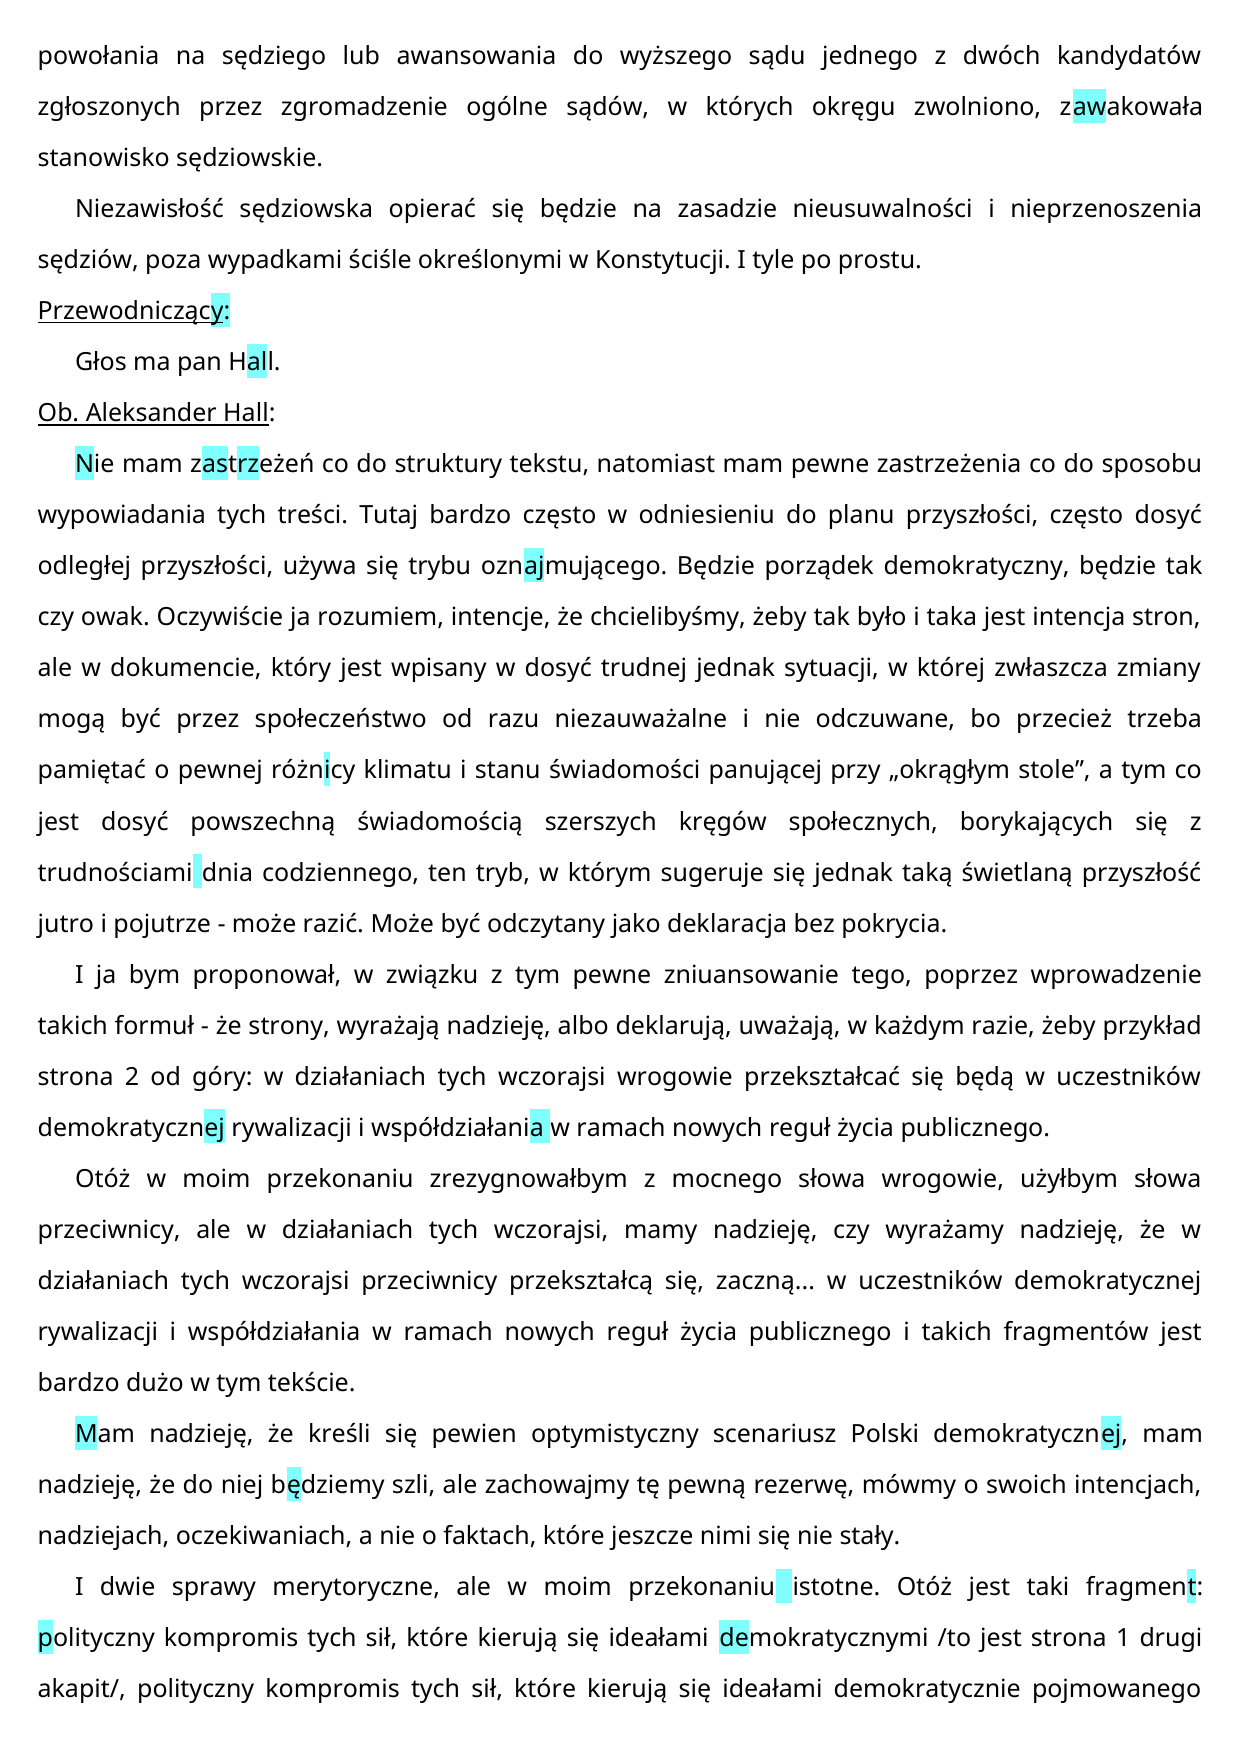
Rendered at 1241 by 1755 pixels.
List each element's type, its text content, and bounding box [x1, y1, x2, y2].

text powołania na sędziego lub awansowania do wyższego sądu jednego z dwóch kandydatów zgłoszonych przez zgromadzenie ogólne sądów, w których okręgu zwolniono, zawakowała stanowisko sędziowskie. [37, 37, 1203, 174]
text Mam nadzieję, że kreśli się pewien optymistyczny scenariusz Polski demokratycznej, mam nadzieję, że do niej będziemy szli, ale zachowajmy tę pewną rezerwę, mówmy o swoich intencjach, nadziejach, oczekiwaniach, a nie o faktach, które jeszcze nimi się nie stały. [37, 1416, 1203, 1552]
text Ob. Aleksander Hall: [37, 395, 1203, 429]
text Otóż w moim przekonaniu zrezygnowałbym z mocnego słowa wrogowie, użyłbym słowa przeciwnicy, ale w działaniach tych wczorajsi, mamy nadzieję, czy wyrażamy nadzieję, że w działaniach tych wczorajsi przeciwnicy przekształcą się, zaczną... w uczestników demokratycznej rywalizacji i współdziałania w ramach nowych reguł życia publicznego i takich fragmentów jest bardzo dużo w tym tekście. [37, 1160, 1203, 1399]
text Głos ma pan Hall. [37, 344, 1203, 378]
text I dwie sprawy merytoryczne, ale w moim przekonaniu istotne. Otóż jest taki fragment: polityczny kompromis tych sił, które kierują się ideałami demokratycznymi /to jest strona 1 drugi akapit/, polityczny kompromis tych sił, które kierują się ideałami demokratycznie pojmowanego [37, 1569, 1203, 1705]
text I ja bym proponował, w związku z tym pewne zniuansowanie tego, poprzez wprowadzenie takich formuł - że strony, wyrażają nadzieję, albo deklarują, uważają, w każdym razie, żeby przykład strona 2 od góry: w działaniach tych wczorajsi wrogowie przekształcać się będą w uczestników demokratycznej rywalizacji i współdziałania w ramach nowych reguł życia publicznego. [37, 956, 1203, 1143]
text Przewodniczący: [37, 293, 1203, 327]
text Niezawisłość sędziowska opierać się będzie na zasadzie nieusuwalności i nieprzenoszenia sędziów, poza wypadkami ściśle określonymi w Konstytucji. I tyle po prostu. [37, 191, 1203, 276]
text Nie mam zastrzeżeń co do struktury tekstu, natomiast mam pewne zastrzeżenia co do sposobu wypowiadania tych treści. Tutaj bardzo często w odniesieniu do planu przyszłości, często dosyć odległej przyszłości, używa się trybu oznajmującego. Będzie porządek demokratyczny, będzie tak czy owak. Oczywiście ja rozumiem, intencje, że chcielibyśmy, żeby tak było i taka jest intencja stron, ale w dokumencie, który jest wpisany w dosyć trudnej jednak sytuacji, w której zwłaszcza zmiany mogą być przez społeczeństwo od razu niezauważalne i nie odczuwane, bo przecież trzeba pamiętać o pewnej różnicy klimatu i stanu świadomości panującej przy „okrągłym stole”, a tym co jest dosyć powszechną świadomością szerszych kręgów społecznych, borykających się z trudnościami dnia codziennego, ten tryb, w którym sugeruje się jednak taką świetlaną przyszłość jutro i pojutrze - może razić. Może być odczytany jako deklaracja bez pokrycia. [37, 446, 1203, 939]
